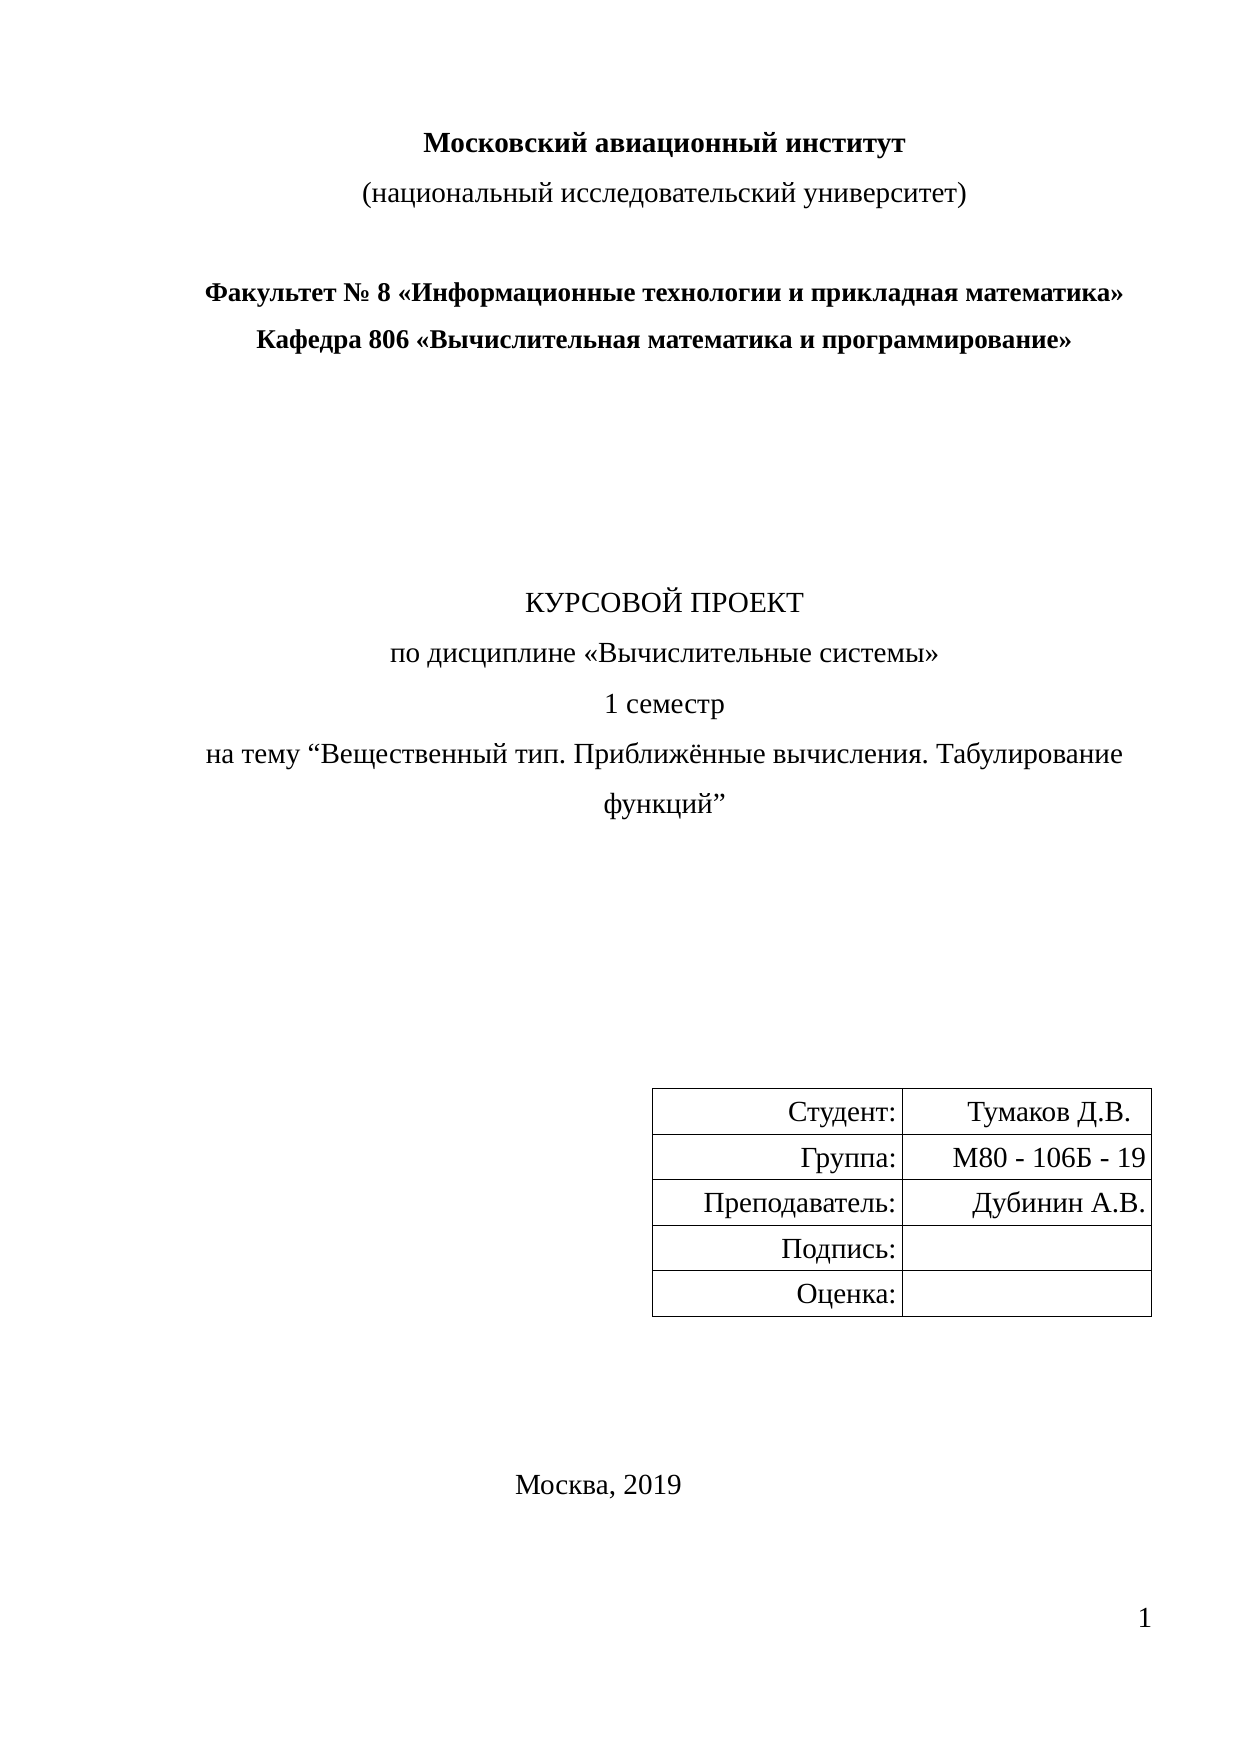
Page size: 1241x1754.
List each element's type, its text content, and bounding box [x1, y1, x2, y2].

text Кафедра 806 «Вычислительная математика и программирование» [177, 323, 1152, 354]
table_cell Оценка: [653, 1271, 902, 1316]
table_header Тумаков Д.В. [903, 1089, 1151, 1134]
table_cell Преподаватель: [653, 1180, 902, 1225]
text КУРСОВОЙ ПРОЕКТ [177, 585, 1152, 619]
text Московский авиационный институт [177, 125, 1152, 159]
text по дисциплине «Вычислительные системы» [177, 636, 1152, 669]
table_cell Дубинин А.В. [903, 1180, 1151, 1225]
table_cell М80 - 106Б - 19 [903, 1135, 1151, 1179]
table_header Студент: [653, 1089, 902, 1134]
table_cell [903, 1226, 1151, 1270]
text на тему “Вещественный тип. Приближённые вычисления. Табулирование функций” [177, 736, 1152, 820]
text (национальный исследовательский университет) [177, 176, 1152, 209]
table_cell Группа: [653, 1135, 902, 1179]
text 1 семестр [177, 686, 1152, 719]
table_cell [903, 1271, 1151, 1316]
table_cell Подпись: [653, 1226, 902, 1270]
text Москва, 2019 [515, 1467, 1152, 1501]
text Факультет № 8 «Информационные технологии и прикладная математика» [177, 276, 1152, 307]
